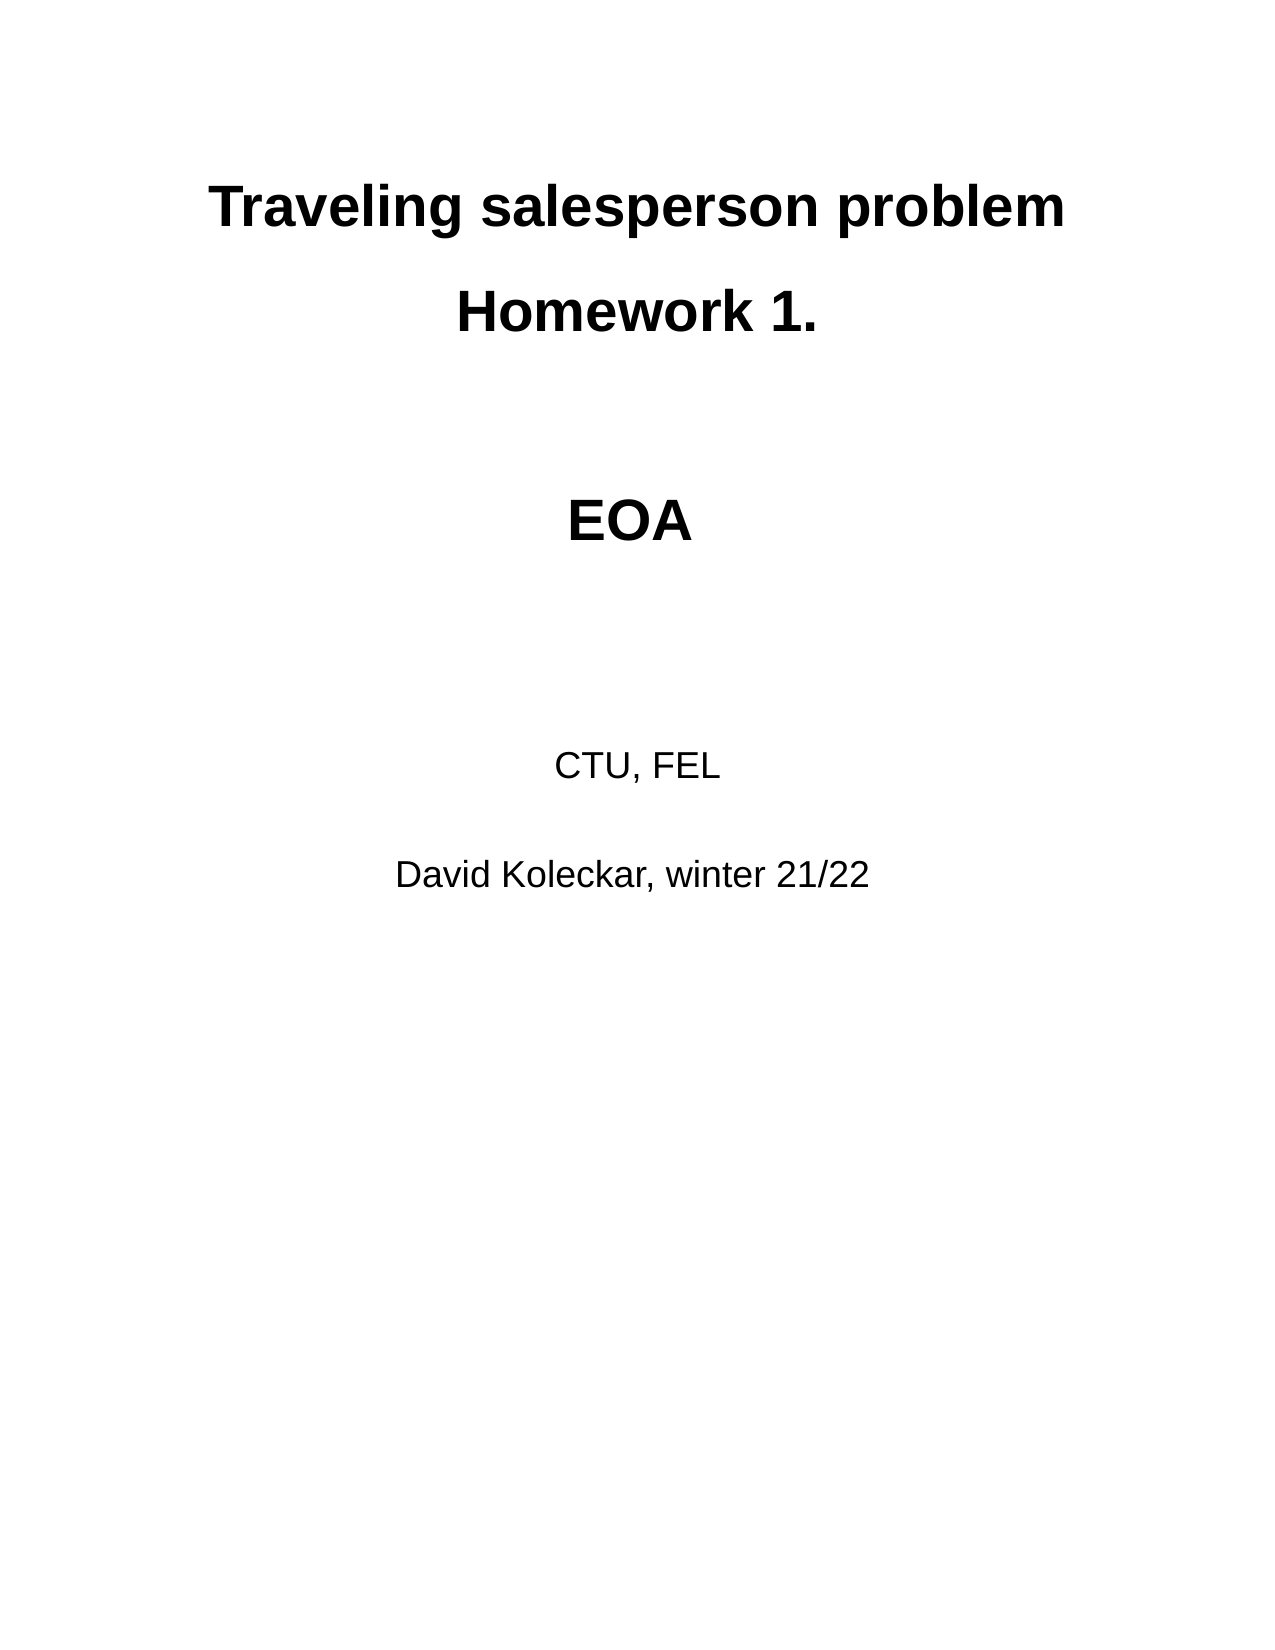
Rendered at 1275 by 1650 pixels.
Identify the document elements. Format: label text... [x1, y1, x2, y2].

title Homework 1. [118, 276, 1157, 343]
title Traveling salesperson problem [118, 172, 1157, 239]
title EOA [118, 486, 1157, 553]
subtitle CTU, FEL [118, 743, 1157, 786]
subtitle David Koleckar, winter 21/22 [118, 852, 1157, 895]
